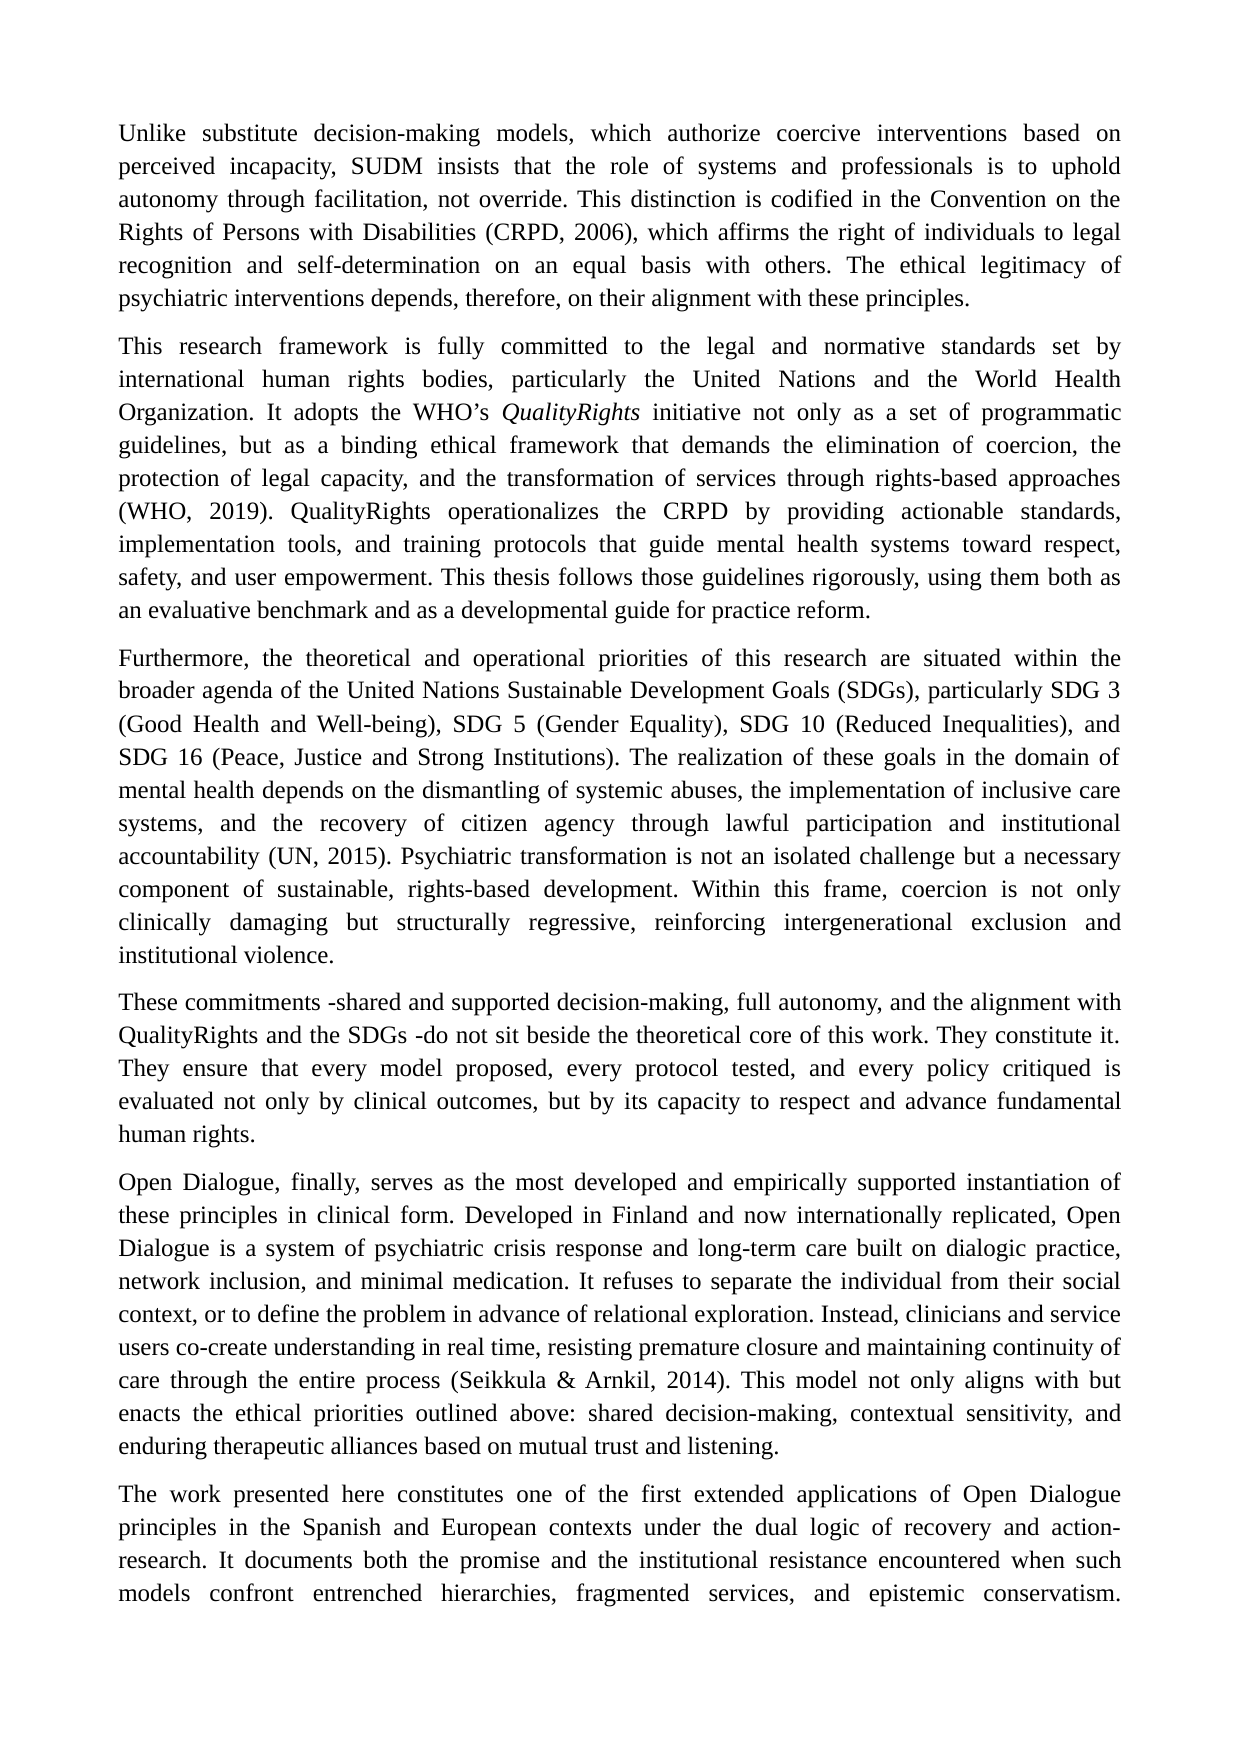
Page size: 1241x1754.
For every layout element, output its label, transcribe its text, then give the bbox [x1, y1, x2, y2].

text Furthermore, the theoretical and operational priorities of this research are situated within the broader agenda of the United Nations Sustainable Development Goals (SDGs), particularly SDG 3 (Good Health and Well-being), SDG 5 (Gender Equality), SDG 10 (Reduced Inequalities), and SDG 16 (Peace, Justice and Strong Institutions). The realization of these goals in the domain of mental health depends on the dismantling of systemic abuses, the implementation of inclusive care systems, and the recovery of citizen agency through lawful participation and institutional accountability (UN, 2015). Psychiatric transformation is not an isolated challenge but a necessary component of sustainable, rights-based development. Within this frame, coercion is not only clinically damaging but structurally regressive, reinforcing intergenerational exclusion and institutional violence. [118, 643, 1122, 968]
text The work presented here constitutes one of the first extended applications of Open Dialogue principles in the Spanish and European contexts under the dual logic of recovery and action-research. It documents both the promise and the institutional resistance encountered when such models confront entrenched hierarchies, fragmented services, and epistemic conservatism. [118, 1479, 1122, 1607]
text Open Dialogue, finally, serves as the most developed and empirically supported instantiation of these principles in clinical form. Developed in Finland and now internationally replicated, Open Dialogue is a system of psychiatric crisis response and long-term care built on dialogic practice, network inclusion, and minimal medication. It refuses to separate the individual from their social context, or to define the problem in advance of relational exploration. Instead, clinicians and service users co-create understanding in real time, resisting premature closure and maintaining continuity of care through the entire process (Seikkula & Arnkil, 2014). This model not only aligns with but enacts the ethical priorities outlined above: shared decision-making, contextual sensitivity, and enduring therapeutic alliances based on mutual trust and listening. [118, 1167, 1122, 1460]
text Unlike substitute decision-making models, which authorize coercive interventions based on perceived incapacity, SUDM insists that the role of systems and professionals is to uphold autonomy through facilitation, not override. This distinction is codified in the Convention on the Rights of Persons with Disabilities (CRPD, 2006), which affirms the right of individuals to legal recognition and self-determination on an equal basis with others. The ethical legitimacy of psychiatric interventions depends, therefore, on their alignment with these principles. [118, 118, 1122, 312]
text This research framework is fully committed to the legal and normative standards set by international human rights bodies, particularly the United Nations and the World Health Organization. It adopts the WHO’s QualityRights initiative not only as a set of programmatic guidelines, but as a binding ethical framework that demands the elimination of coercion, the protection of legal capacity, and the transformation of services through rights-based approaches (WHO, 2019). QualityRights operationalizes the CRPD by providing actionable standards, implementation tools, and training protocols that guide mental health systems toward respect, safety, and user empowerment. This thesis follows those guidelines rigorously, using them both as an evaluative benchmark and as a developmental guide for practice reform. [118, 331, 1122, 624]
text These commitments -shared and supported decision-making, full autonomy, and the alignment with QualityRights and the SDGs -do not sit beside the theoretical core of this work. They constitute it. They ensure that every model proposed, every protocol tested, and every policy critiqued is evaluated not only by clinical outcomes, but by its capacity to respect and advance fundamental human rights. [118, 987, 1122, 1148]
